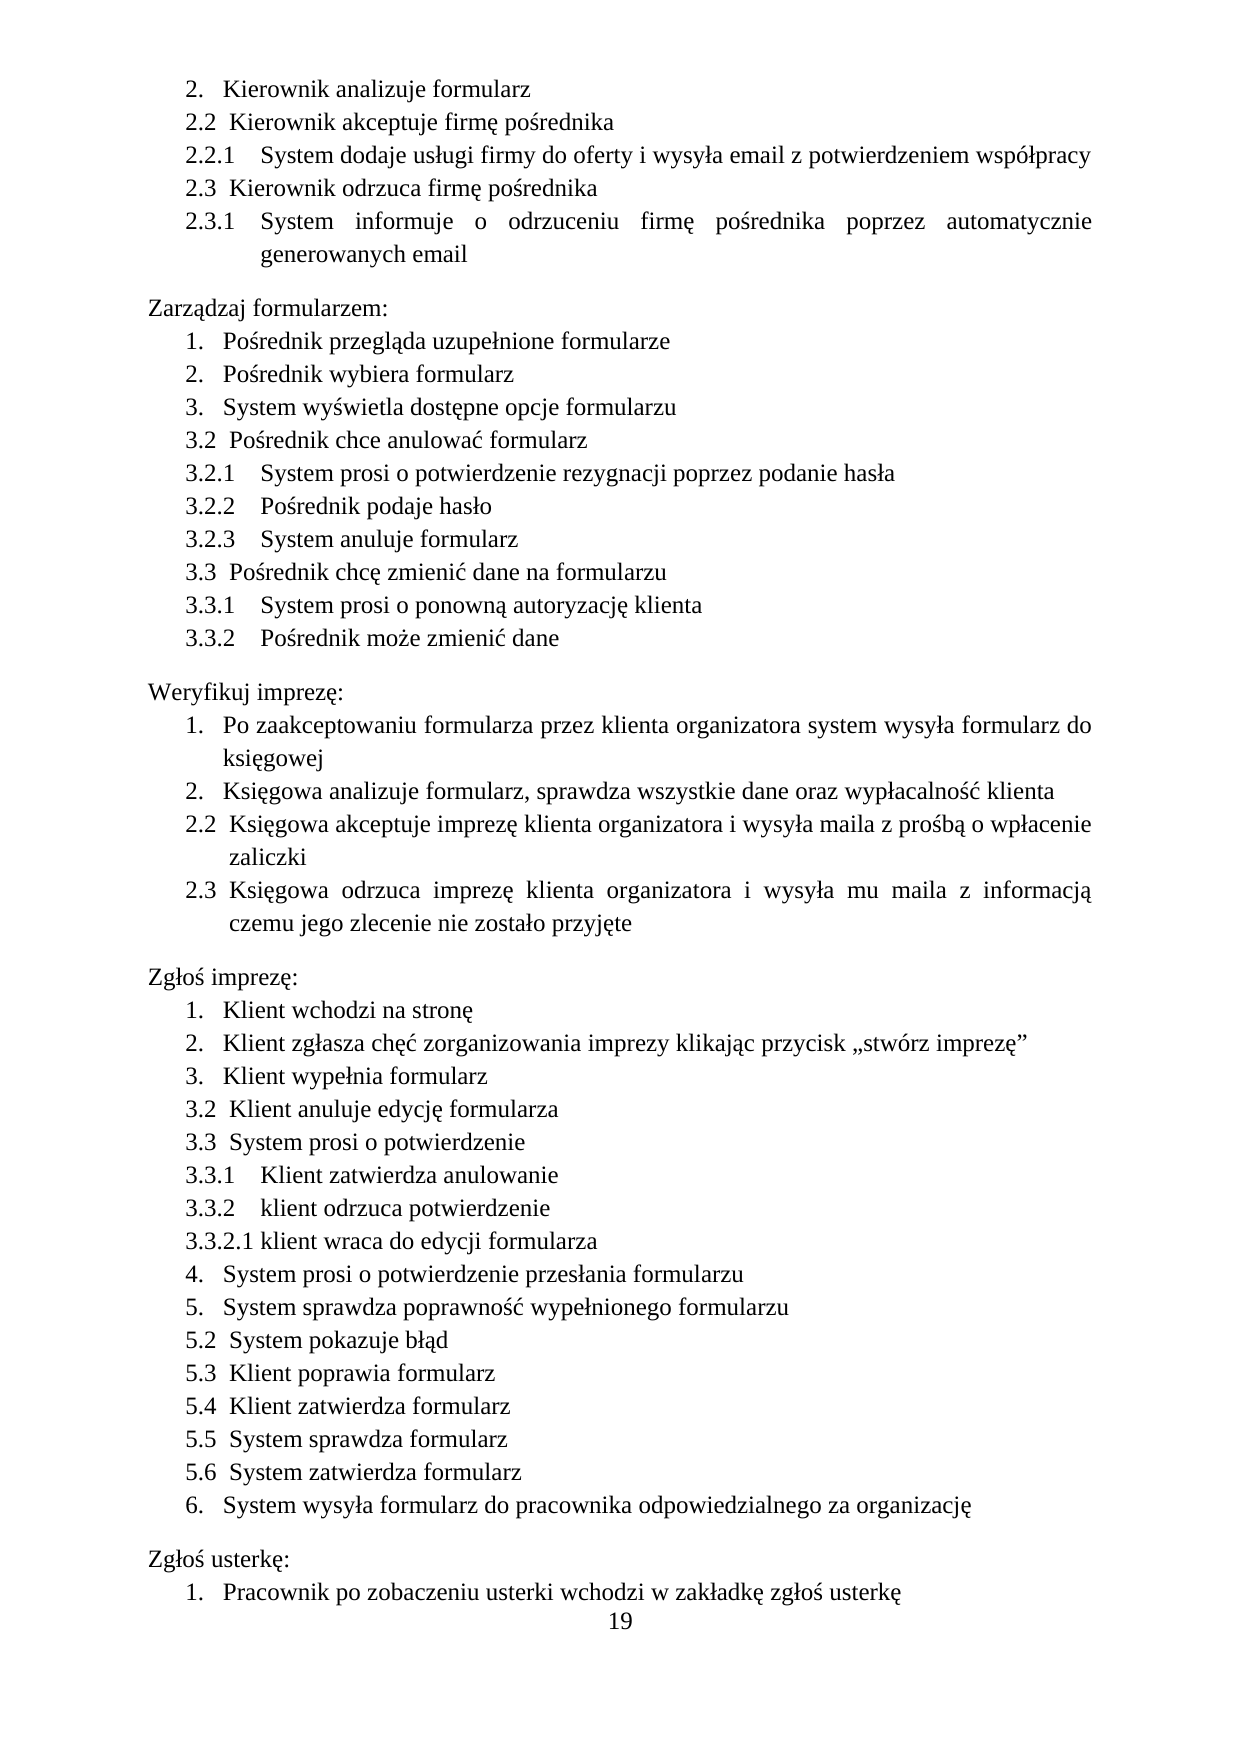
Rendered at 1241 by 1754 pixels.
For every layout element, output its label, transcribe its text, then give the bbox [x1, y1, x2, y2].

list Klient zatwierdza formularz [185, 1391, 1093, 1420]
list Pracownik po zobaczeniu usterki wchodzi w zakładkę zgłoś usterkę [185, 1577, 1093, 1606]
list Klient wypełnia formularz [185, 1061, 1093, 1089]
list System zatwierdza formularz [185, 1457, 1093, 1486]
list System prosi o potwierdzenie przesłania formularzu [185, 1259, 1093, 1288]
list Kierownik akceptuje firmę pośrednika [185, 107, 1093, 136]
list System anuluje formularz [185, 524, 1093, 553]
list Klient wchodzi na stronę [185, 995, 1093, 1023]
list Po zaakceptowaniu formularza przez klienta organizatora system wysyła formularz do księgowej [185, 710, 1093, 772]
list System prosi o potwierdzenie [185, 1127, 1093, 1156]
list klient odrzuca potwierdzenie [185, 1193, 1093, 1222]
list System wyświetla dostępne opcje formularzu [185, 392, 1093, 421]
list System informuje o odrzuceniu firmę pośrednika poprzez automatycznie generowanych email [185, 206, 1093, 268]
list System prosi o potwierdzenie rezygnacji poprzez podanie hasła [185, 458, 1093, 487]
list Pośrednik chce anulować formularz [185, 425, 1093, 453]
subtitle Zarządzaj formularzem: [148, 293, 1093, 321]
list Pośrednik przegląda uzupełnione formularze [185, 326, 1093, 354]
list Klient poprawia formularz [185, 1358, 1093, 1387]
list Kierownik odrzuca firmę pośrednika [185, 173, 1093, 202]
subtitle Zgłoś usterkę: [148, 1544, 1093, 1573]
list Kierownik analizuje formularz [185, 74, 1093, 102]
list Pośrednik podaje hasło [185, 491, 1093, 519]
list Pośrednik wybiera formularz [185, 359, 1093, 387]
subtitle Zgłoś imprezę: [148, 962, 1093, 991]
list Księgowa odrzuca imprezę klienta organizatora i wysyła mu maila z informacją czemu jego zlecenie nie zostało przyjęte [185, 875, 1093, 937]
list System dodaje usługi firmy do oferty i wysyła email z potwierdzeniem współpracy [185, 140, 1093, 168]
list System sprawdza formularz [185, 1424, 1093, 1453]
list System wysyła formularz do pracownika odpowiedzialnego za organizację [185, 1490, 1093, 1519]
list Pośrednik może zmienić dane [185, 623, 1093, 652]
list Klient zatwierdza anulowanie [185, 1160, 1093, 1189]
list klient wraca do edycji formularza [185, 1226, 1093, 1255]
list Księgowa analizuje formularz, sprawdza wszystkie dane oraz wypłacalność klienta [185, 776, 1093, 804]
list Księgowa akceptuje imprezę klienta organizatora i wysyła maila z prośbą o wpłacenie zaliczki [185, 809, 1093, 871]
list System sprawdza poprawność wypełnionego formularzu [185, 1292, 1093, 1321]
list Klient anuluje edycję formularza [185, 1094, 1093, 1123]
list System pokazuje błąd [185, 1325, 1093, 1354]
list Klient zgłasza chęć zorganizowania imprezy klikając przycisk „stwórz imprezę” [185, 1028, 1093, 1057]
list System prosi o ponowną autoryzację klienta [185, 590, 1093, 619]
list Pośrednik chcę zmienić dane na formularzu [185, 557, 1093, 586]
subtitle Weryfikuj imprezę: [148, 677, 1093, 706]
